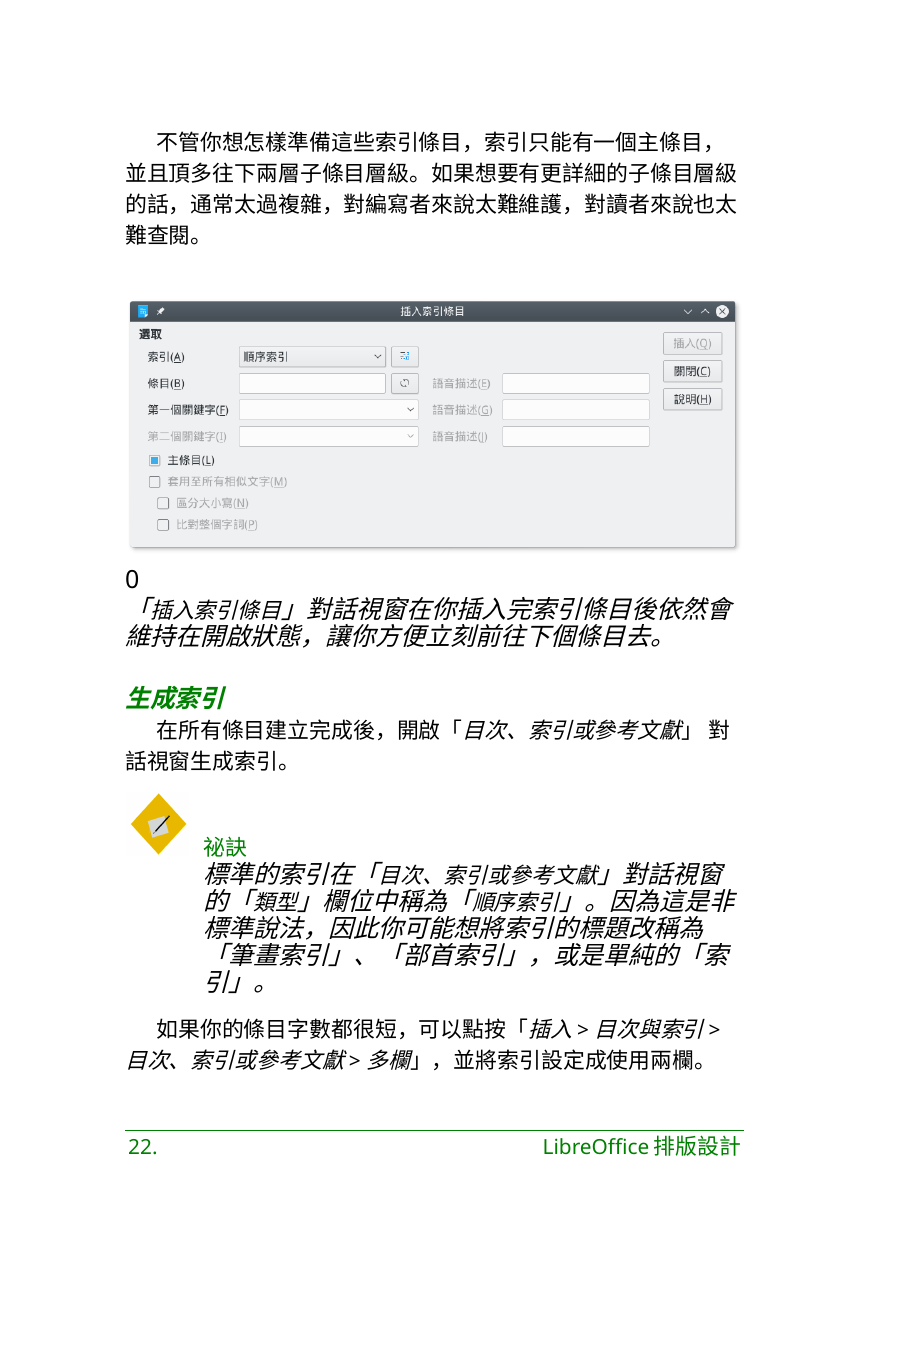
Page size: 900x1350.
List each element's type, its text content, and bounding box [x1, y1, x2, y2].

table_header [125, 266, 744, 296]
subtitle 生成索引 [125, 682, 744, 713]
text 在所有條目建立完成後，開啟「目次、索引或參考文獻」 對話視窗生成索引。 [125, 713, 744, 776]
text 如果你的條目字數都很短，可以點按「插入 > 目次與索引 > 目次、索引或參考文獻 > 多欄」，並將索引設定成使用兩欄。 [125, 1012, 744, 1075]
picture [126, 792, 189, 856]
list 祕訣 [125, 792, 744, 861]
text 標準的索引在「目次、索引或參考文獻」對話視窗的「類型」欄位中稱為「順序索引」。因為這是非標準說法，因此你可能想將索引的標題改稱為「筆畫索引」、「部首索引」，或是單純的「索引」。 [203, 861, 744, 997]
picture [125, 296, 744, 556]
table_header 0 [125, 556, 744, 589]
table_cell 「插入索引條目」對話視窗在你插入完索引條目後依然會維持在開啟狀態，讓你方便立刻前往下個條目去。 [125, 589, 744, 651]
text 不管你想怎樣準備這些索引條目，索引只能有一個主條目，並且頂多往下兩層子條目層級。如果想要有更詳細的子條目層級的話，通常太過複雜，對編寫者來說太難維護，對讀者來說也太難查閱。 [125, 125, 744, 250]
